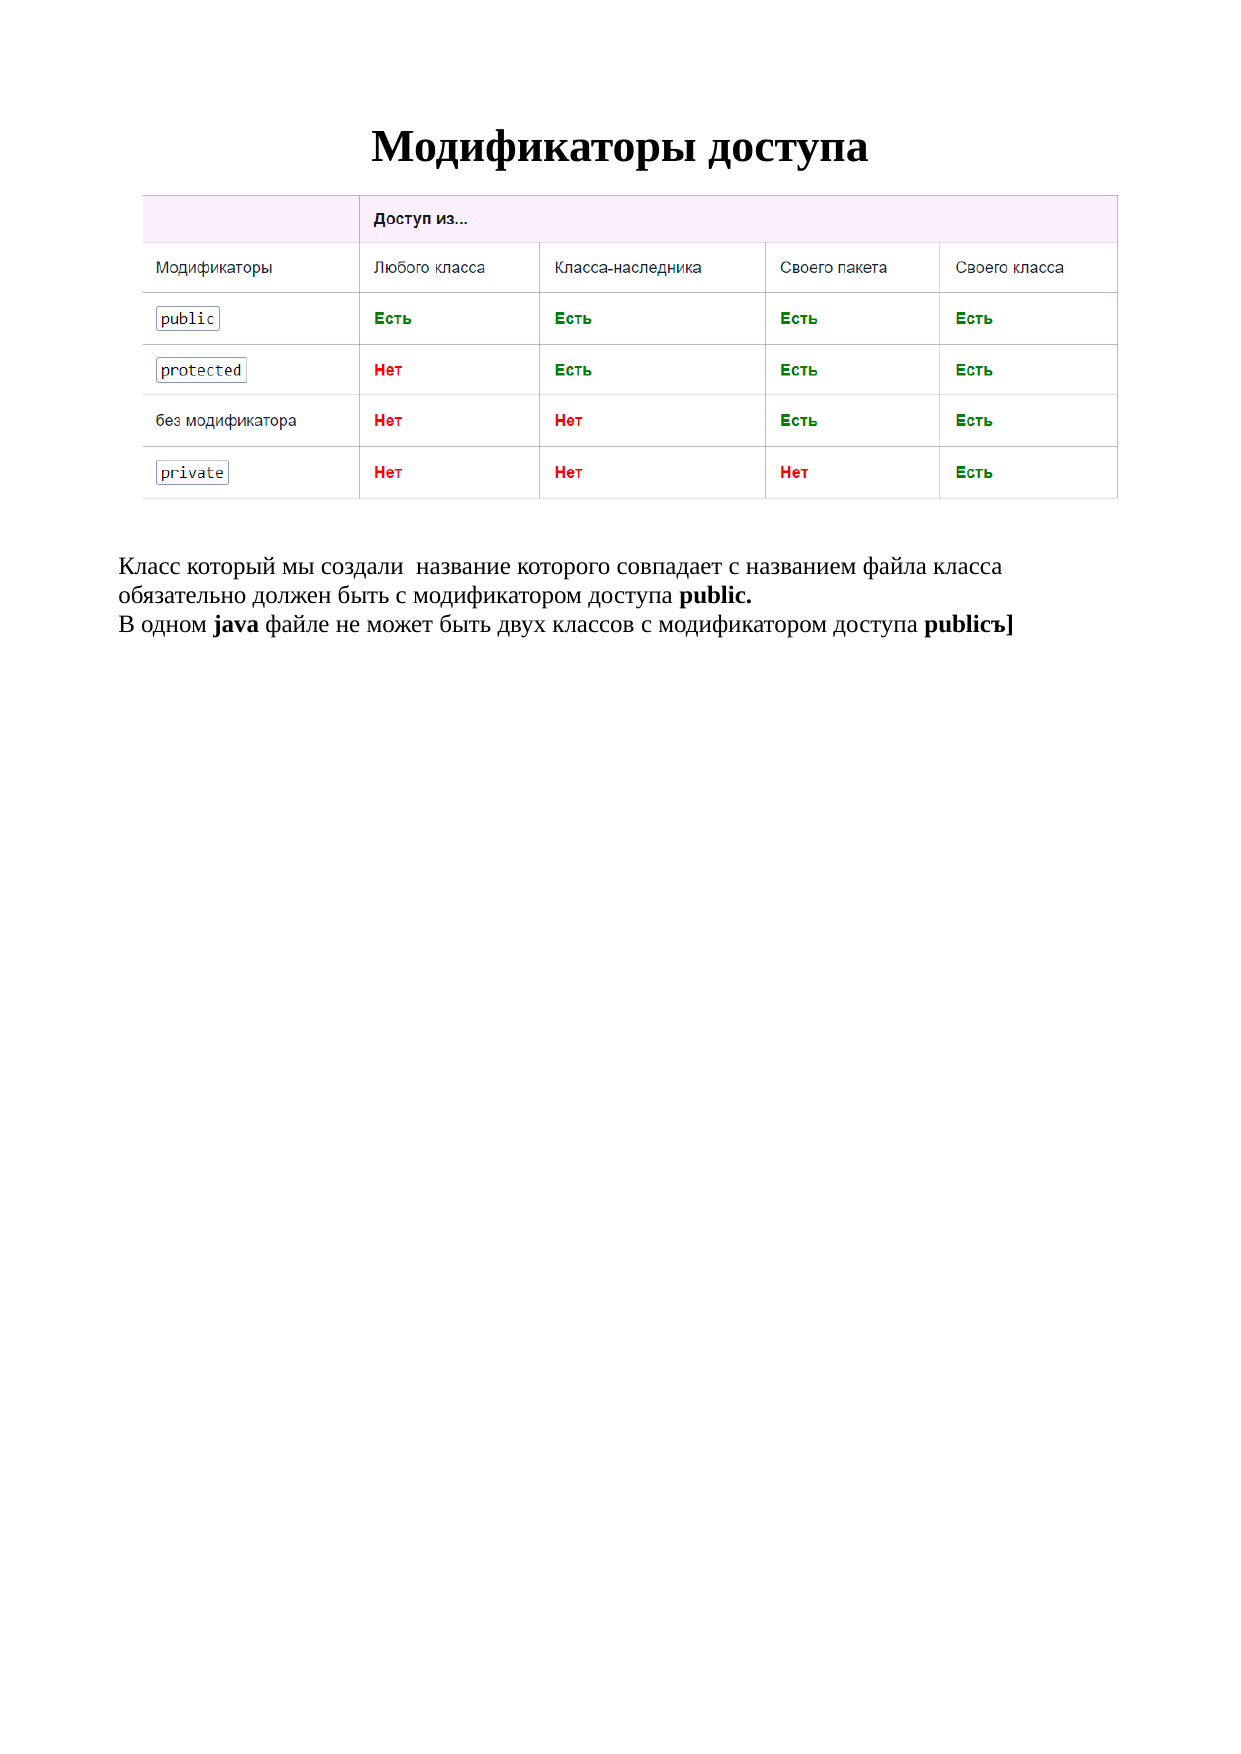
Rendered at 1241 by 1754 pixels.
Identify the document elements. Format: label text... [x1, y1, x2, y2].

picture [142, 195, 1120, 499]
text Класс который мы создали название которого совпадает с названием файла класса обязательно должен быть с модификатором доступа public. [118, 551, 1122, 609]
text В одном java файле не может быть двух классов c модификатором доступа publicъ] [118, 609, 1122, 638]
text Модификаторы доступа [118, 118, 1122, 171]
